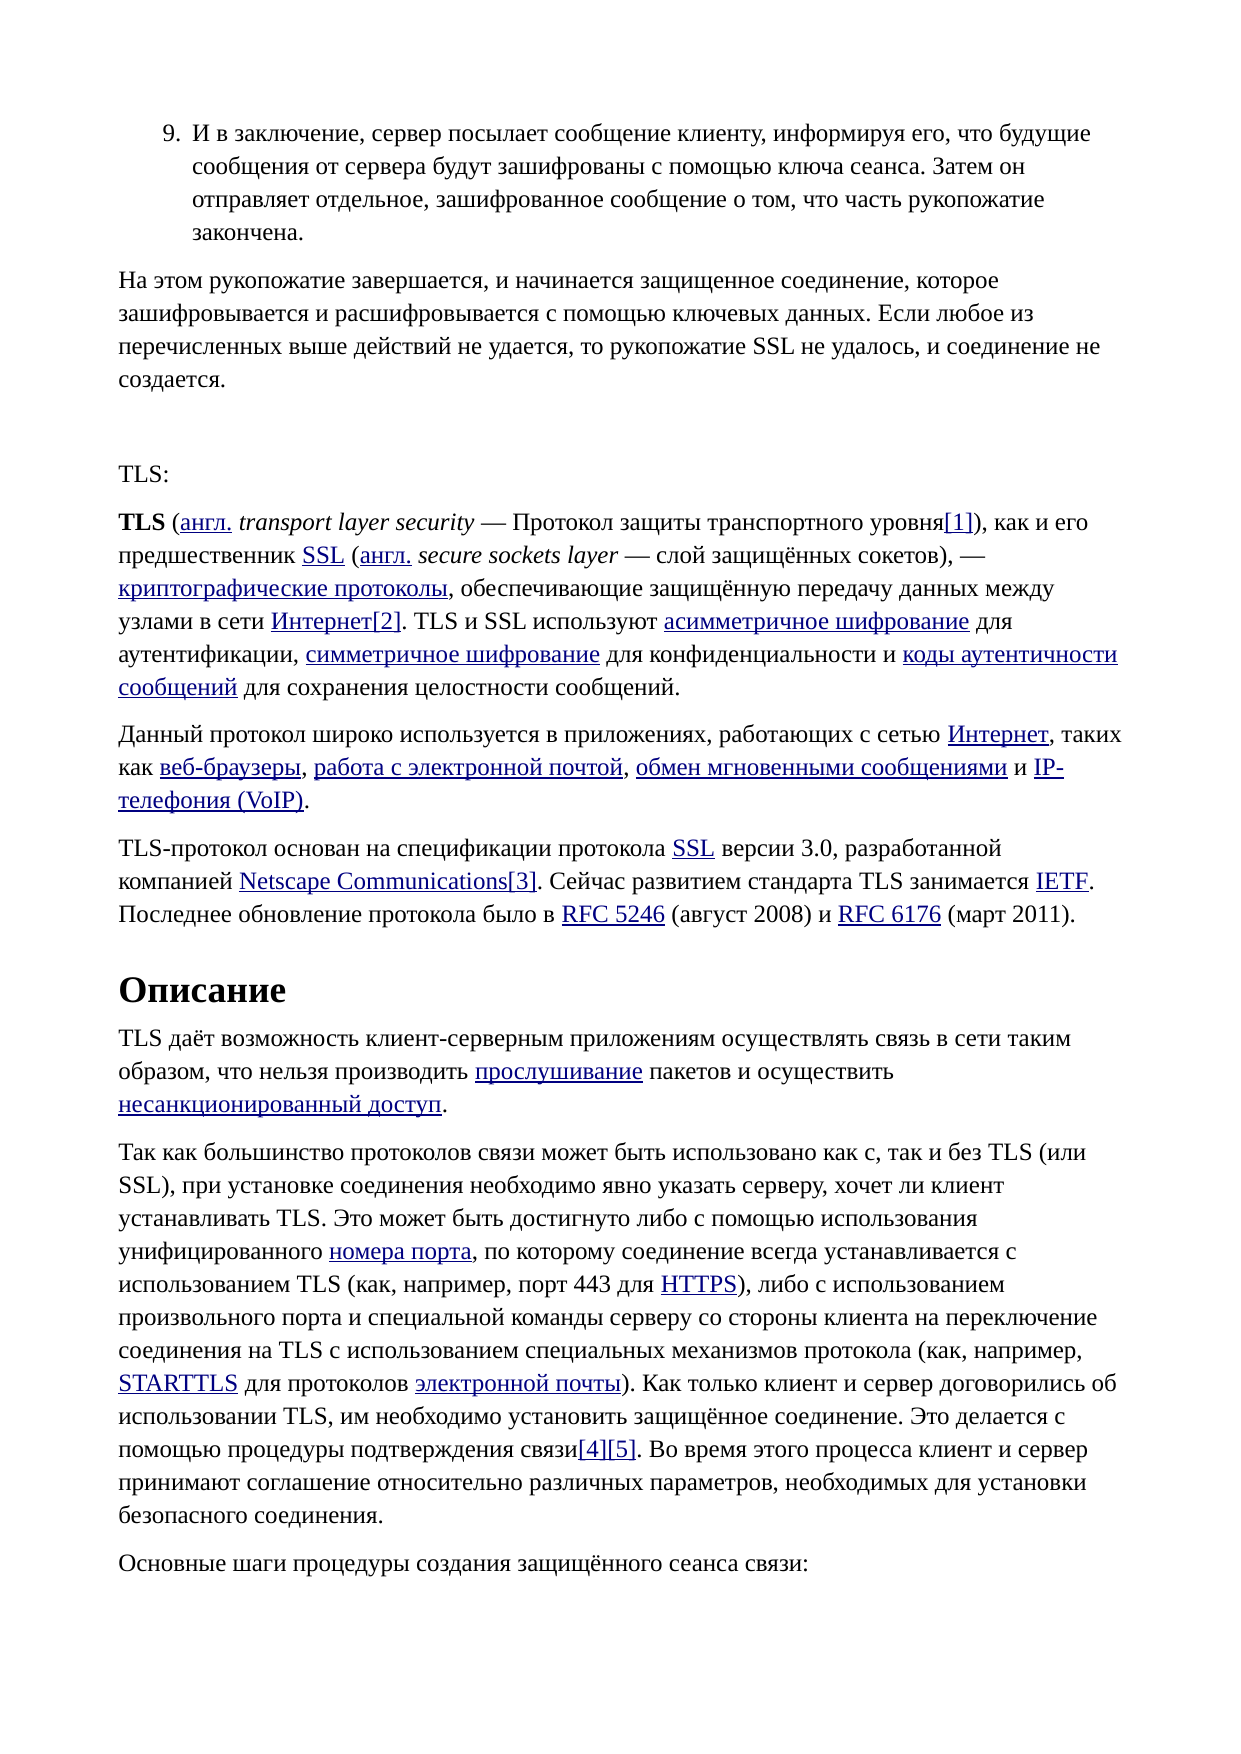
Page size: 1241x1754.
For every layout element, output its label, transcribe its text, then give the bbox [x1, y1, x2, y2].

text Основные шаги процедуры создания защищённого сеанса связи: [118, 1548, 1122, 1576]
text На этом рукопожатие завершается, и начинается защищенное соединение, которое зашифровывается и расшифровывается с помощью ключевых данных. Если любое из перечисленных выше действий не удается, то рукопожатие SSL не удалось, и соединение не создается. [118, 265, 1122, 393]
text TLS (англ. transport layer security — Протокол защиты транспортного уровня[1]), как и его предшественник SSL (англ. secure sockets layer — слой защищённых сокетов), — криптографические протоколы, обеспечивающие защищённую передачу данных между узлами в сети Интернет[2]. TLS и SSL используют асимметричное шифрование для аутентификации, симметричное шифрование для конфиденциальности и коды аутентичности сообщений для сохранения целостности сообщений. [118, 507, 1122, 701]
text Так как большинство протоколов связи может быть использовано как с, так и без TLS (или SSL), при установке соединения необходимо явно указать серверу, хочет ли клиент устанавливать TLS. Это может быть достигнуто либо с помощью использования унифицированного номера порта, по которому соединение всегда устанавливается с использованием TLS (как, например, порт 443 для HTTPS), либо с использованием произвольного порта и специальной команды серверу со стороны клиента на переключение соединения на TLS с использованием специальных механизмов протокола (как, например, STARTTLS для протоколов электронной почты). Как только клиент и сервер договорились об использовании TLS, им необходимо установить защищённое соединение. Это делается с помощью процедуры подтверждения связи[4][5]. Во время этого процесса клиент и сервер принимают соглашение относительно различных параметров, необходимых для установки безопасного соединения. [118, 1137, 1122, 1529]
text TLS: [118, 459, 1122, 488]
subtitle Описание [118, 967, 1122, 1011]
text TLS-протокол основан на спецификации протокола SSL версии 3.0, разработанной компанией Netscape Communications[3]. Сейчас развитием стандарта TLS занимается IETF. Последнее обновление протокола было в RFC 5246 (август 2008) и RFC 6176 (март 2011). [118, 833, 1122, 928]
list И в заключение, сервер посылает сообщение клиенту, информируя его, что будущие сообщения от сервера будут зашифрованы с помощью ключа сеанса. Затем он отправляет отдельное, зашифрованное сообщение о том, что часть рукопожатие закончена. [162, 118, 1122, 246]
text TLS даёт возможность клиент-серверным приложениям осуществлять связь в сети таким образом, что нельзя производить прослушивание пакетов и осуществить несанкционированный доступ. [118, 1023, 1122, 1118]
text Данный протокол широко используется в приложениях, работающих с сетью Интернет, таких как веб-браузеры, работа с электронной почтой, обмен мгновенными сообщениями и IP-телефония (VoIP). [118, 719, 1122, 814]
